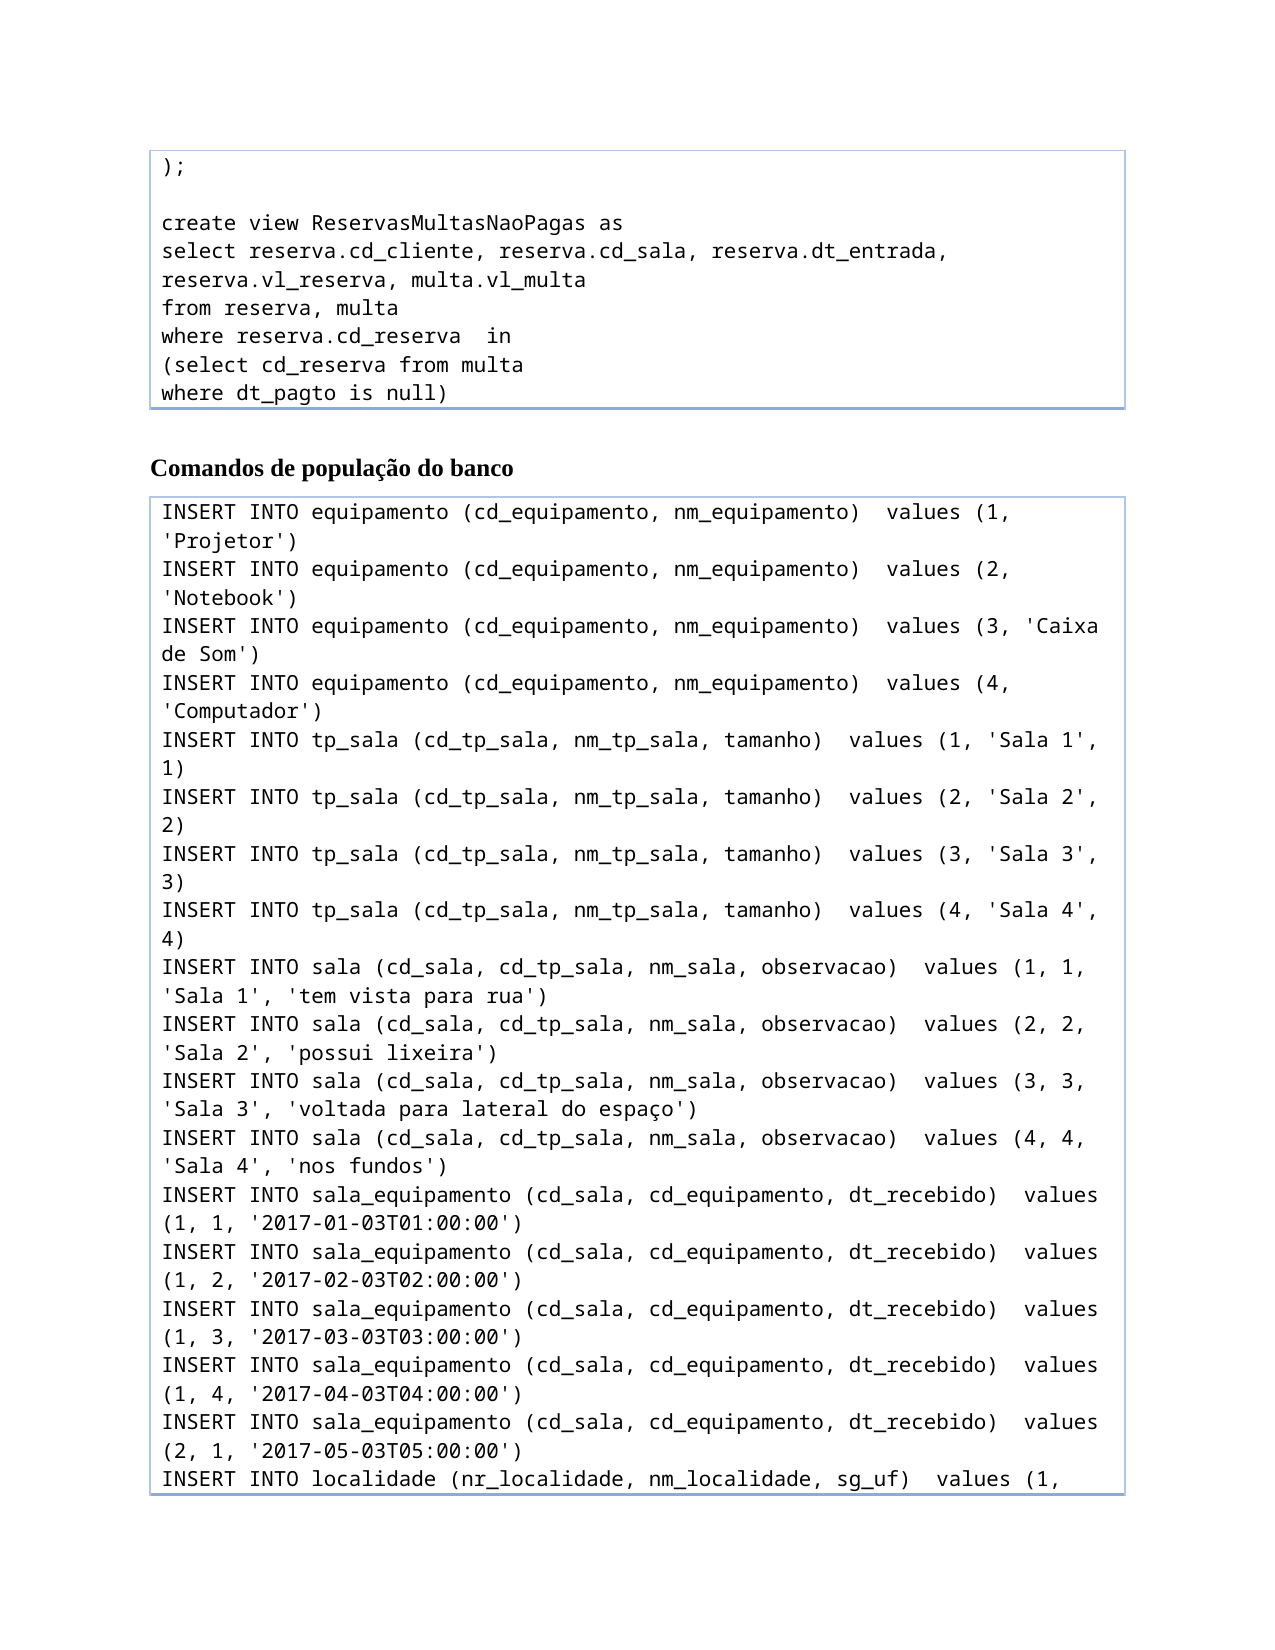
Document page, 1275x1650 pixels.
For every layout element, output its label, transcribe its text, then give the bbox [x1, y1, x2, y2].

text Comandos de população do banco [150, 453, 1127, 482]
table_header INSERT INTO equipamento (cd_equipamento, nm_equipamento) values (1, 'Projetor') INSERT INTO equipamento (cd_equipamento, nm_equipamento) values (2, 'Notebook') INSERT INTO equipamento (cd_equipamento, nm_equipamento) values (3, 'Caixa de Som') INSERT INTO equipamento (cd_equipamento, nm_equipamento) values (4, 'Computador') INSERT INTO tp_sala (cd_tp_sala, nm_tp_sala, tamanho) values (1, 'Sala 1', 1) INSERT INTO tp_sala (cd_tp_sala, nm_tp_sala, tamanho) values (2, 'Sala 2', 2) INSERT INTO tp_sala (cd_tp_sala, nm_tp_sala, tamanho) values (3, 'Sala 3', 3) INSERT INTO tp_sala (cd_tp_sala, nm_tp_sala, tamanho) values (4, 'Sala 4', 4) INSERT INTO sala (cd_sala, cd_tp_sala, nm_sala, observacao) values (1, 1, 'Sala 1', 'tem vista para rua') INSERT INTO sala (cd_sala, cd_tp_sala, nm_sala, observacao) values (2, 2, 'Sala 2', 'possui lixeira') INSERT INTO sala (cd_sala, cd_tp_sala, nm_sala, observacao) values (3, 3, 'Sala 3', 'voltada para lateral do espaço') INSERT INTO sala (cd_sala, cd_tp_sala, nm_sala, observacao) values (4, 4, 'Sala 4', 'nos fundos') INSERT INTO sala_equipamento (cd_sala, cd_equipamento, dt_recebido) values (1, 1, '2017-01-03T01:00:00') INSERT INTO sala_equipamento (cd_sala, cd_equipamento, dt_recebido) values (1, 2, '2017-02-03T02:00:00') INSERT INTO sala_equipamento (cd_sala, cd_equipamento, dt_recebido) values (1, 3, '2017-03-03T03:00:00') INSERT INTO sala_equipamento (cd_sala, cd_equipamento, dt_recebido) values (1, 4, '2017-04-03T04:00:00') INSERT INTO sala_equipamento (cd_sala, cd_equipamento, dt_recebido) values (2, 1, '2017-05-03T05:00:00') INSERT INTO localidade (nr_localidade, nm_localidade, sg_uf) values (1, [151, 498, 1124, 1493]
table_header ); create view ReservasMultasNaoPagas as select reserva.cd_cliente, reserva.cd_sala, reserva.dt_entrada, reserva.vl_reserva, multa.vl_multa from reserva, multa where reserva.cd_reserva in (select cd_reserva from multa where dt_pagto is null) [151, 151, 1124, 407]
